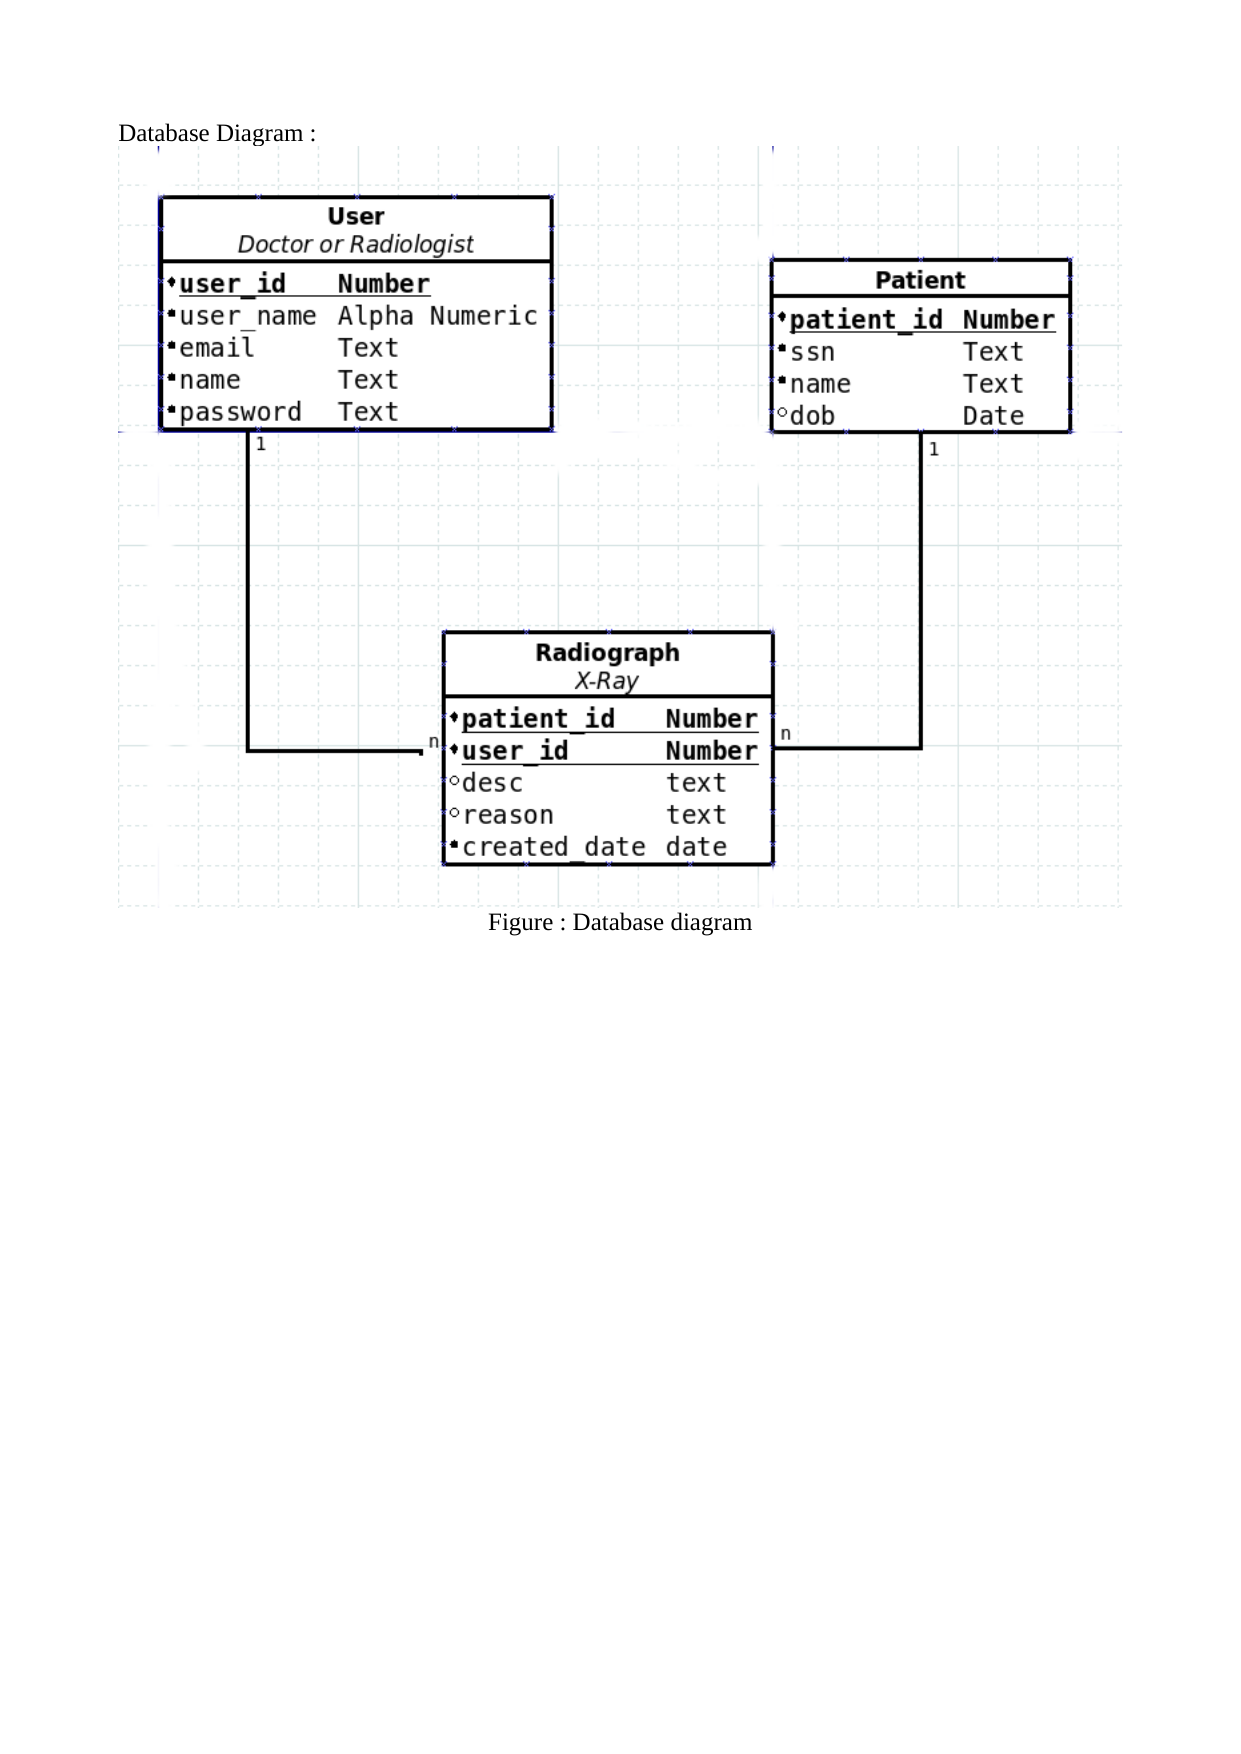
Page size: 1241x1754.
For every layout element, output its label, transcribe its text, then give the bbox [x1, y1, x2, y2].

text Figure : Database diagram [118, 908, 1122, 936]
text Database Diagram : [118, 118, 1122, 146]
picture [118, 146, 1123, 908]
